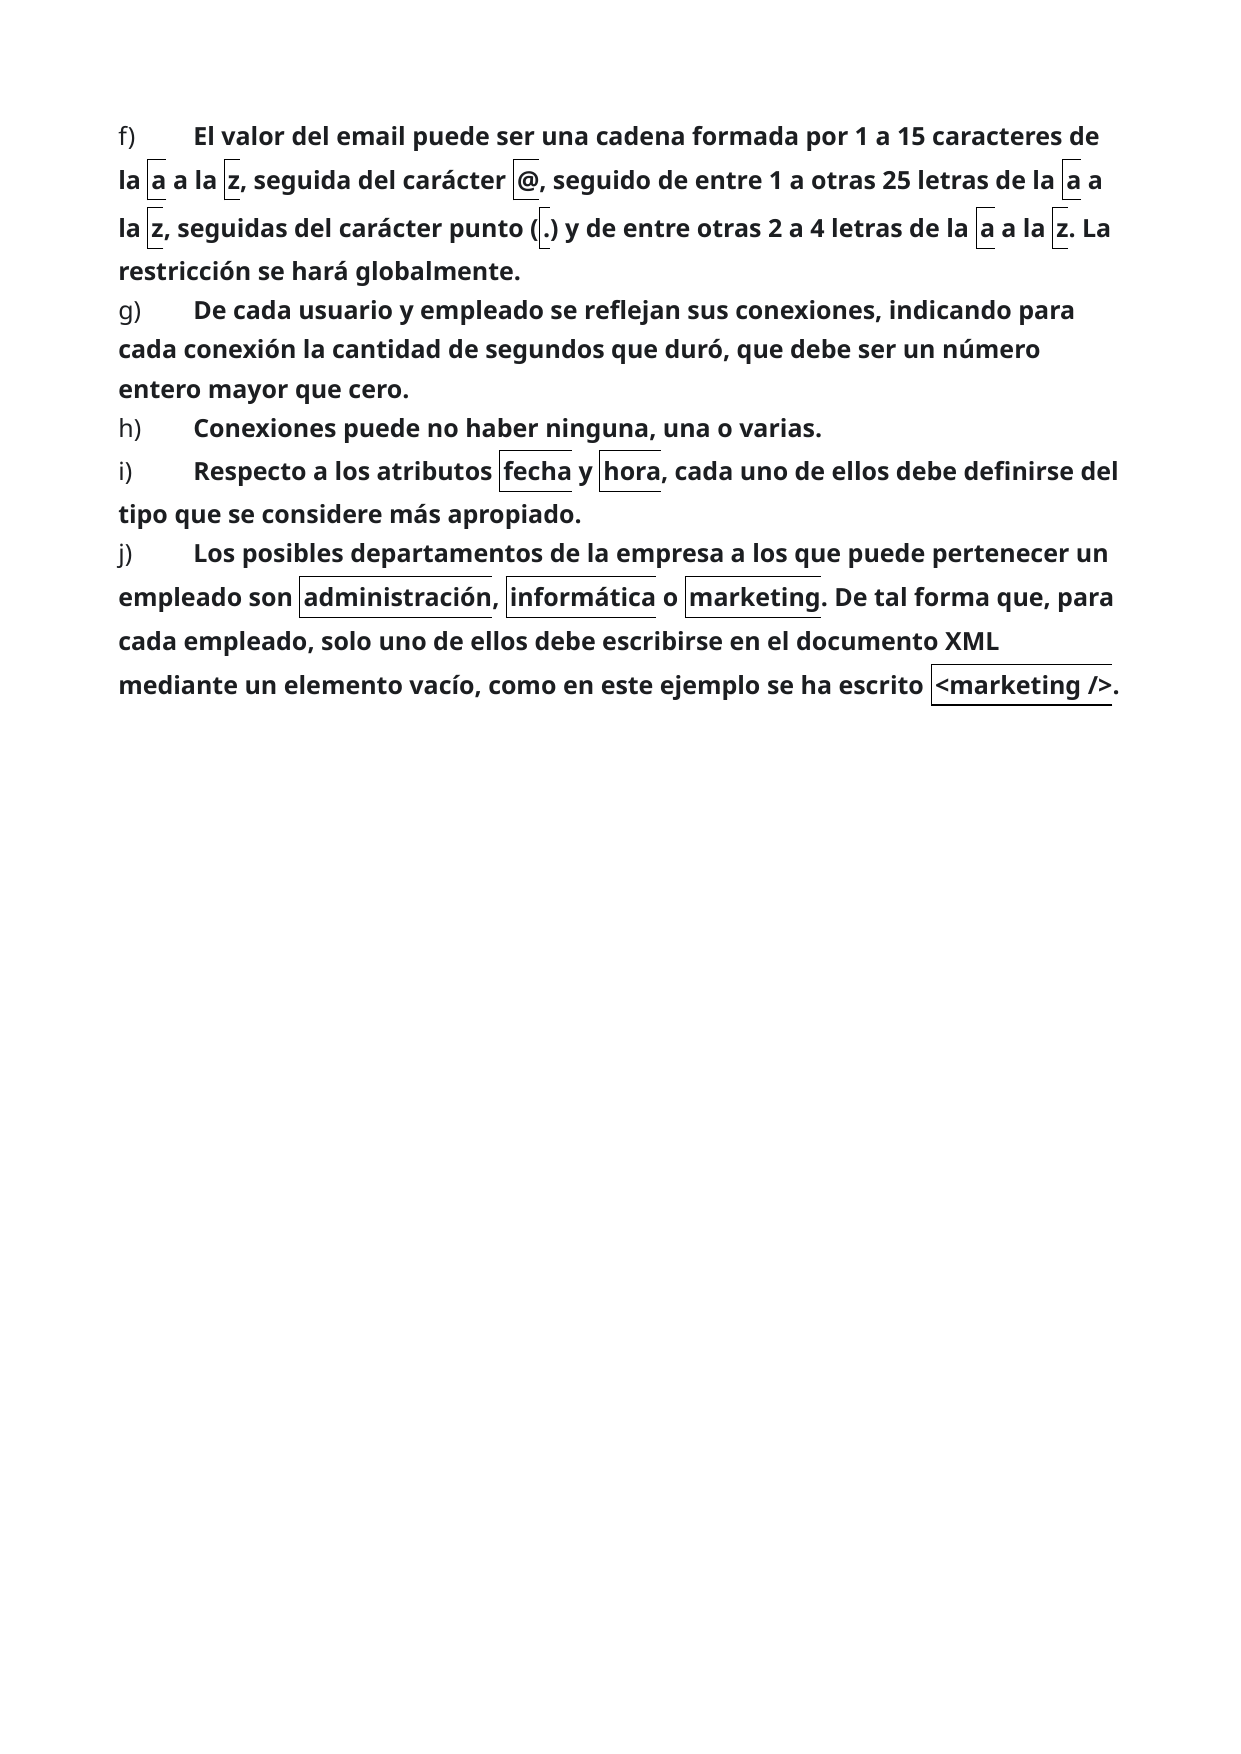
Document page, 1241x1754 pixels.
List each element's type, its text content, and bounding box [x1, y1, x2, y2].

list De cada usuario y empleado se reflejan sus conexiones, indicando para cada conexión la cantidad de segundos que duró, que debe ser un número entero mayor que cero. [118, 293, 1122, 405]
list Respecto a los atributos fecha y hora, cada uno de ellos debe definirse del tipo que se considere más apropiado. [118, 449, 1122, 531]
list Conexiones puede no haber ninguna, una o varias. [118, 410, 1122, 444]
list El valor del email puede ser una cadena formada por 1 a 15 caracteres de la a a la z, seguida del carácter @, seguido de entre 1 a otras 25 letras de la a a la z, seguidas del carácter punto (.) y de entre otras 2 a 4 letras de la a a la z. La restricción se hará globalmente. [118, 118, 1122, 288]
list Los posibles departamentos de la empresa a los que puede pertenecer un empleado son administración, informática o marketing. De tal forma que, para cada empleado, solo uno de ellos debe escribirse en el documento XML mediante un elemento vacío, como en este ejemplo se ha escrito <marketing />. [118, 536, 1122, 706]
